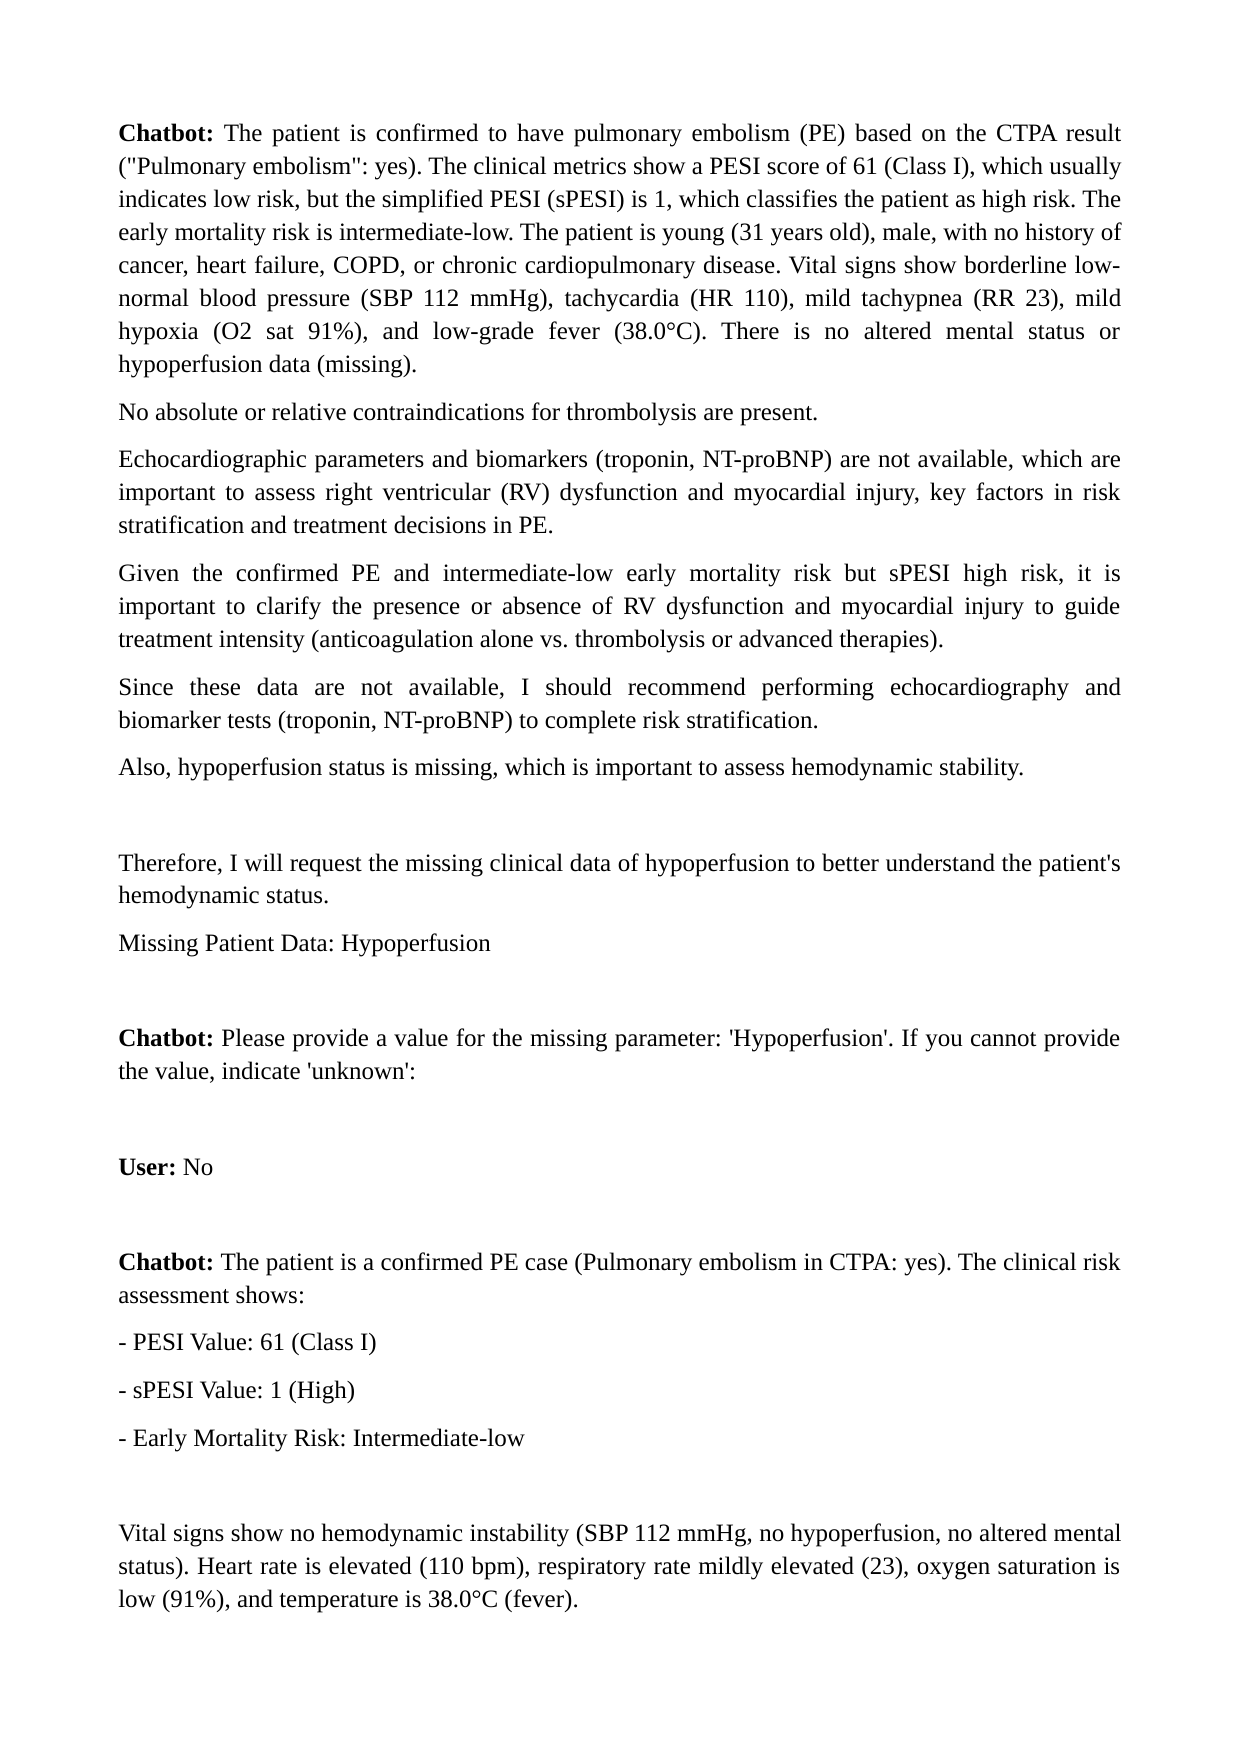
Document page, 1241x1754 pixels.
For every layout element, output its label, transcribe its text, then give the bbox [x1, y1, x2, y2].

text Chatbot: The patient is confirmed to have pulmonary embolism (PE) based on the CTPA result ("Pulmonary embolism": yes). The clinical metrics show a PESI score of 61 (Class I), which usually indicates low risk, but the simplified PESI (sPESI) is 1, which classifies the patient as high risk. The early mortality risk is intermediate-low. The patient is young (31 years old), male, with no history of cancer, heart failure, COPD, or chronic cardiopulmonary disease. Vital signs show borderline low-normal blood pressure (SBP 112 mmHg), tachycardia (HR 110), mild tachypnea (RR 23), mild hypoxia (O2 sat 91%), and low-grade fever (38.0°C). There is no altered mental status or hypoperfusion data (missing). [118, 118, 1122, 378]
text Vital signs show no hemodynamic instability (SBP 112 mmHg, no hypoperfusion, no altered mental status). Heart rate is elevated (110 bpm), respiratory rate mildly elevated (23), oxygen saturation is low (91%), and temperature is 38.0°C (fever). [118, 1518, 1122, 1613]
text - PESI Value: 61 (Class I) [118, 1327, 1122, 1356]
text Also, hypoperfusion status is missing, which is important to assess hemodynamic stability. [118, 752, 1122, 781]
text User: No [118, 1152, 1122, 1180]
text - sPESI Value: 1 (High) [118, 1375, 1122, 1404]
text Therefore, I will request the missing clinical data of hypoperfusion to better understand the patient's hemodynamic status. [118, 848, 1122, 909]
text Given the confirmed PE and intermediate-low early mortality risk but sPESI high risk, it is important to clarify the presence or absence of RV dysfunction and myocardial injury to guide treatment intensity (anticoagulation alone vs. thrombolysis or advanced therapies). [118, 558, 1122, 653]
text - Early Mortality Risk: Intermediate-low [118, 1423, 1122, 1451]
text Echocardiographic parameters and biomarkers (troponin, NT-proBNP) are not available, which are important to assess right ventricular (RV) dysfunction and myocardial injury, key factors in risk stratification and treatment decisions in PE. [118, 444, 1122, 539]
text Chatbot: Please provide a value for the missing parameter: 'Hypoperfusion'. If you cannot provide the value, indicate 'unknown': [118, 1023, 1122, 1085]
text Missing Patient Data: Hypoperfusion [118, 928, 1122, 957]
text No absolute or relative contraindications for thrombolysis are present. [118, 397, 1122, 426]
text Chatbot: The patient is a confirmed PE case (Pulmonary embolism in CTPA: yes). The clinical risk assessment shows: [118, 1247, 1122, 1309]
text Since these data are not available, I should recommend performing echocardiography and biomarker tests (troponin, NT-proBNP) to complete risk stratification. [118, 672, 1122, 733]
